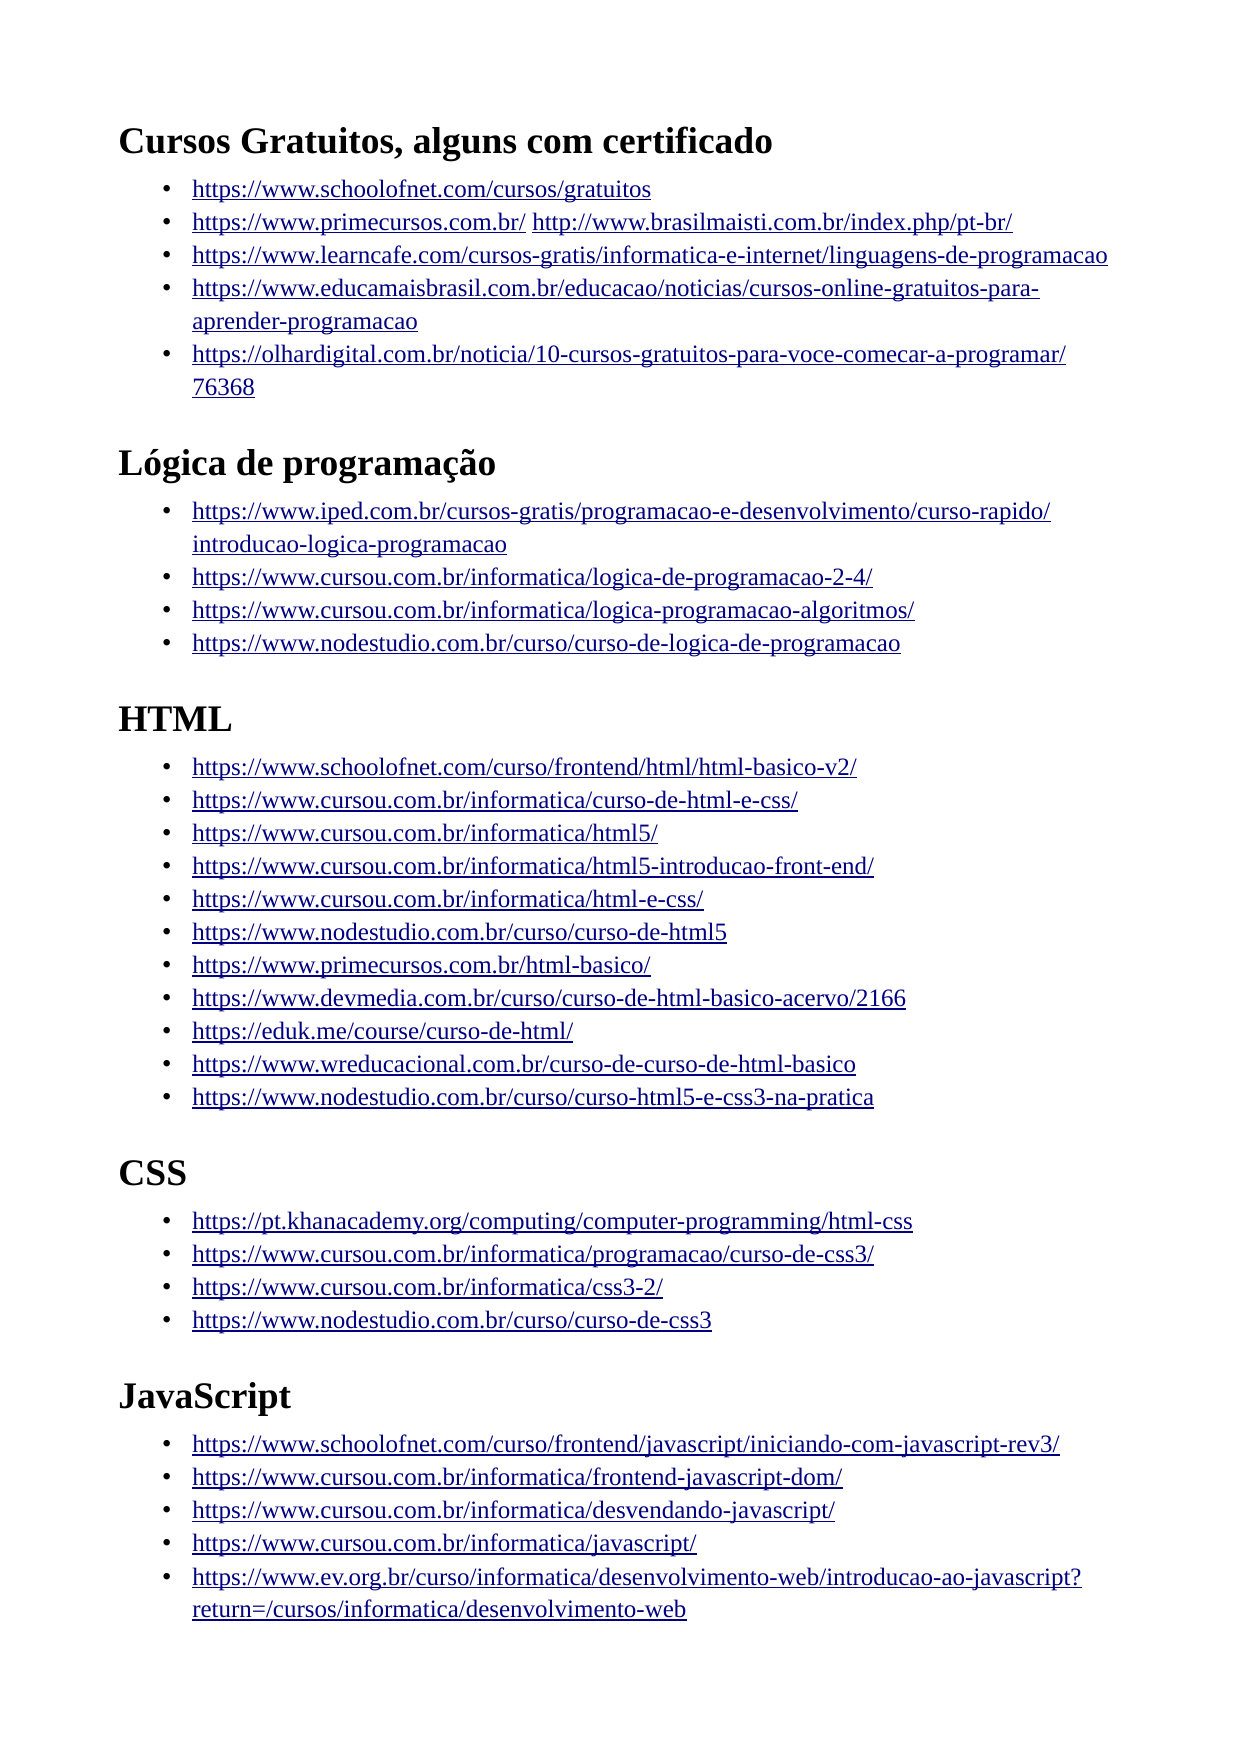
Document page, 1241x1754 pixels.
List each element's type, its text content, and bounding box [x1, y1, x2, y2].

list https://www.educamaisbrasil.com.br/educacao/noticias/cursos-online-gratuitos-para-aprender-programacao [162, 273, 1122, 334]
list https://www.learncafe.com/cursos-gratis/informatica-e-internet/linguagens-de-programacao [162, 240, 1122, 268]
list https://www.devmedia.com.br/curso/curso-de-html-basico-acervo/2166 [162, 983, 1122, 1012]
list https://www.cursou.com.br/informatica/html5-introducao-front-end/ [162, 851, 1122, 880]
list https://www.wreducacional.com.br/curso-de-curso-de-html-basico [162, 1049, 1122, 1078]
list https://www.cursou.com.br/informatica/desvendando-javascript/ [162, 1496, 1122, 1524]
list https://www.cursou.com.br/informatica/logica-programacao-algoritmos/ [162, 595, 1122, 624]
list https://www.nodestudio.com.br/curso/curso-de-html5 [162, 917, 1122, 946]
list https://www.schoolofnet.com/cursos/gratuitos [162, 174, 1122, 202]
list https://www.ev.org.br/curso/informatica/desenvolvimento-web/introducao-ao-javascript?return=/cursos/informatica/desenvolvimento-web [162, 1562, 1122, 1623]
list https://www.cursou.com.br/informatica/programacao/curso-de-css3/ [162, 1239, 1122, 1268]
list https://eduk.me/course/curso-de-html/ [162, 1016, 1122, 1045]
list https://www.cursou.com.br/informatica/curso-de-html-e-css/ [162, 785, 1122, 814]
list https://www.primecursos.com.br/ http://www.brasilmaisti.com.br/index.php/pt-br/ [162, 207, 1122, 236]
subtitle CSS [118, 1151, 1122, 1194]
list https://www.nodestudio.com.br/curso/curso-de-logica-de-programacao [162, 628, 1122, 657]
subtitle Cursos Gratuitos, alguns com certificado [118, 118, 1122, 161]
list https://www.cursou.com.br/informatica/javascript/ [162, 1528, 1122, 1557]
subtitle HTML [118, 696, 1122, 739]
list https://www.schoolofnet.com/curso/frontend/javascript/iniciando-com-javascript-rev3/ [162, 1429, 1122, 1458]
list https://www.cursou.com.br/informatica/css3-2/ [162, 1272, 1122, 1301]
list https://www.schoolofnet.com/curso/frontend/html/html-basico-v2/ [162, 752, 1122, 781]
subtitle JavaScript [118, 1374, 1122, 1417]
list https://www.cursou.com.br/informatica/frontend-javascript-dom/ [162, 1462, 1122, 1491]
list https://www.cursou.com.br/informatica/html5/ [162, 818, 1122, 847]
list https://www.iped.com.br/cursos-gratis/programacao-e-desenvolvimento/curso-rapido/introducao-logica-programacao [162, 496, 1122, 558]
list https://www.cursou.com.br/informatica/logica-de-programacao-2-4/ [162, 562, 1122, 591]
list https://www.nodestudio.com.br/curso/curso-html5-e-css3-na-pratica [162, 1082, 1122, 1111]
list https://olhardigital.com.br/noticia/10-cursos-gratuitos-para-voce-comecar-a-programar/76368 [162, 339, 1122, 401]
list https://www.nodestudio.com.br/curso/curso-de-css3 [162, 1305, 1122, 1334]
list https://www.primecursos.com.br/html-basico/ [162, 950, 1122, 979]
list https://pt.khanacademy.org/computing/computer-programming/html-css [162, 1206, 1122, 1235]
list https://www.cursou.com.br/informatica/html-e-css/ [162, 884, 1122, 913]
subtitle Lógica de programação [118, 440, 1122, 483]
